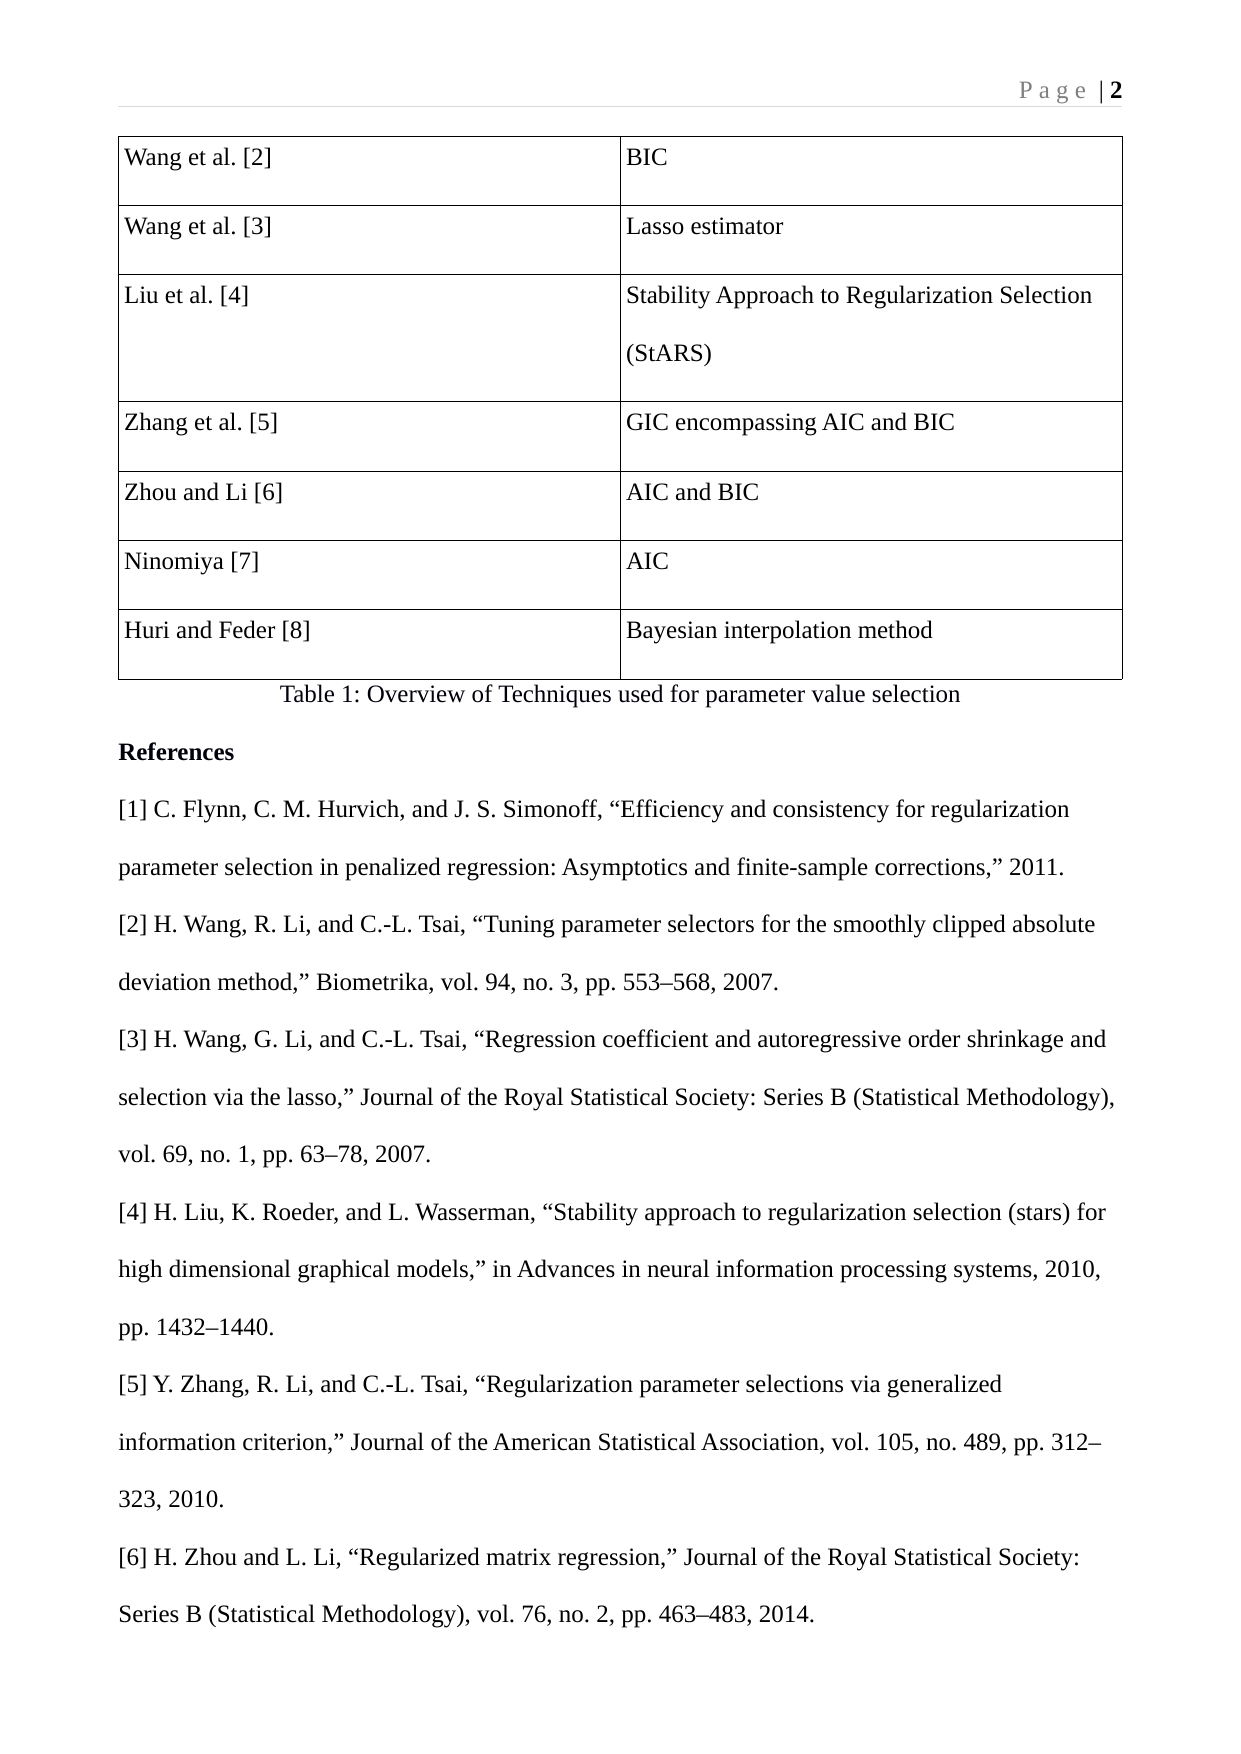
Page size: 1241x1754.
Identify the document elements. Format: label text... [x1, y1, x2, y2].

table_cell Ninomiya [7] [119, 541, 620, 609]
text [4] H. Liu, K. Roeder, and L. Wasserman, “Stability approach to regularization selection (stars) for high dimensional graphical models,” in Advances in neural information processing systems, 2010, pp. 1432–1440. [118, 1197, 1122, 1341]
text References [118, 737, 1122, 766]
table_cell Liu et al. [4] [119, 275, 620, 401]
table_cell Huri and Feder [8] [119, 610, 620, 679]
text [2] H. Wang, R. Li, and C.-L. Tsai, “Tuning parameter selectors for the smoothly clipped absolute deviation method,” Biometrika, vol. 94, no. 3, pp. 553–568, 2007. [118, 909, 1122, 996]
table_cell Zhang et al. [5] [119, 402, 620, 471]
table_cell Wang et al. [2] [119, 137, 620, 205]
table_cell AIC and BIC [621, 472, 1122, 540]
table_cell Zhou and Li [6] [119, 472, 620, 540]
text [6] H. Zhou and L. Li, “Regularized matrix regression,” Journal of the Royal Statistical Society: Series B (Statistical Methodology), vol. 76, no. 2, pp. 463–483, 2014. [118, 1542, 1122, 1628]
table_cell Wang et al. [3] [119, 206, 620, 274]
table_cell GIC encompassing AIC and BIC [621, 402, 1122, 471]
table_cell Bayesian interpolation method [621, 610, 1122, 679]
text Table 1: Overview of Techniques used for parameter value selection [118, 680, 1122, 708]
table_cell Lasso estimator [621, 206, 1122, 274]
table_cell BIC [621, 137, 1122, 205]
table_cell Stability Approach to Regularization Selection (StARS) [621, 275, 1122, 401]
table_cell AIC [621, 541, 1122, 609]
text [3] H. Wang, G. Li, and C.-L. Tsai, “Regression coefficient and autoregressive order shrinkage and selection via the lasso,” Journal of the Royal Statistical Society: Series B (Statistical Methodology), vol. 69, no. 1, pp. 63–78, 2007. [118, 1024, 1122, 1168]
text [5] Y. Zhang, R. Li, and C.-L. Tsai, “Regularization parameter selections via generalized information criterion,” Journal of the American Statistical Association, vol. 105, no. 489, pp. 312–323, 2010. [118, 1369, 1122, 1513]
text [1] C. Flynn, C. M. Hurvich, and J. S. Simonoff, “Efficiency and consistency for regularization parameter selection in penalized regression: Asymptotics and finite-sample corrections,” 2011. [118, 794, 1122, 881]
